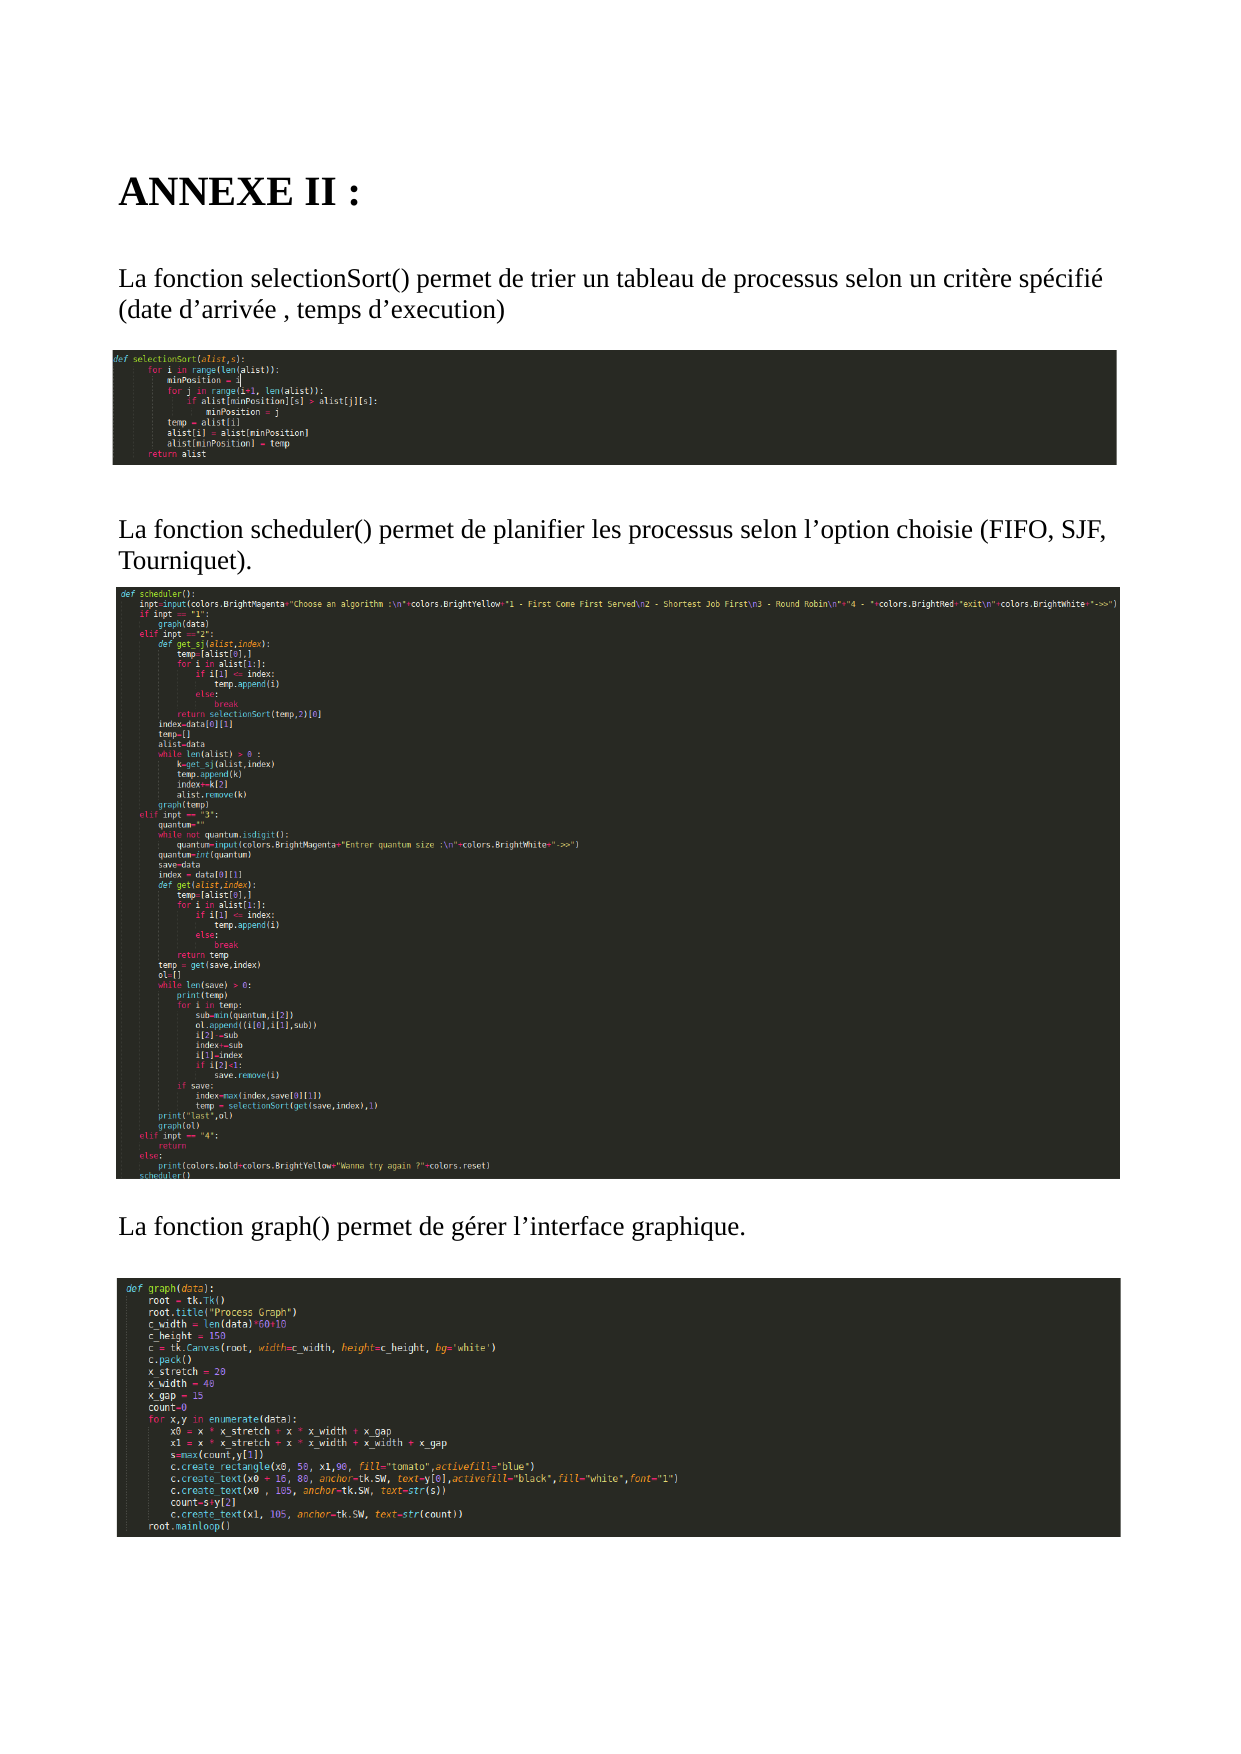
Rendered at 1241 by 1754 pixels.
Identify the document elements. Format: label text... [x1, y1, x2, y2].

text La fonction scheduler() permet de planifier les processus selon l’option choisie (FIFO, SJF, Tourniquet). [118, 513, 1122, 575]
picture [116, 587, 1120, 1179]
picture [112, 350, 1117, 465]
text ANNEXE II : [118, 166, 1122, 214]
text La fonction selectionSort() permet de trier un tableau de processus selon un critère spécifié (date d’arrivée , temps d’execution) [118, 262, 1122, 324]
text La fonction graph() permet de gérer l’interface graphique. [118, 1210, 1122, 1241]
picture [116, 1278, 1121, 1537]
